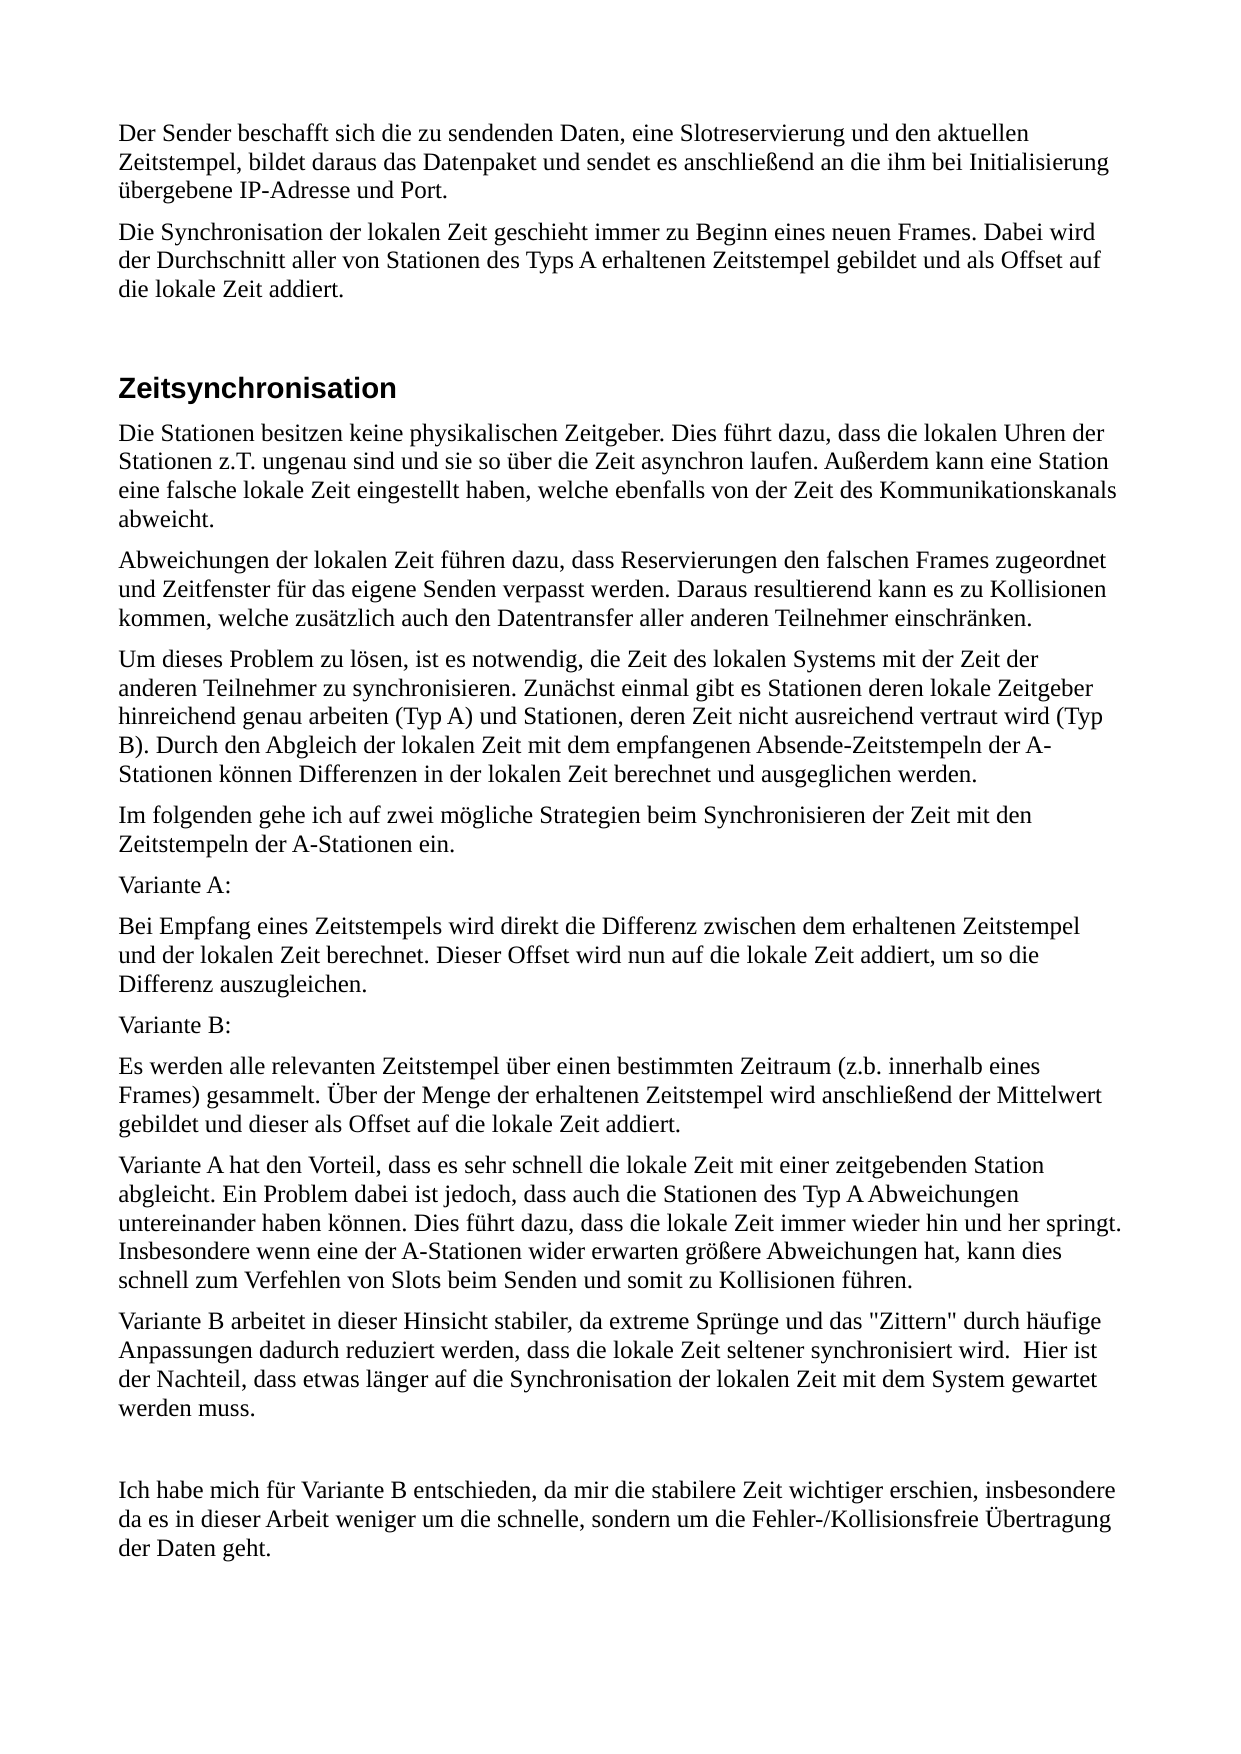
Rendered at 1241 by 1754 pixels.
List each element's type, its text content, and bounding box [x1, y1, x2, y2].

text Variante A hat den Vorteil, dass es sehr schnell die lokale Zeit mit einer zeitgebenden Station abgleicht. Ein Problem dabei ist jedoch, dass auch die Stationen des Typ A Abweichungen untereinander haben können. Dies führt dazu, dass die lokale Zeit immer wieder hin und her springt. Insbesondere wenn eine der A-Stationen wider erwarten größere Abweichungen hat, kann dies schnell zum Verfehlen von Slots beim Senden und somit zu Kollisionen führen. [118, 1150, 1122, 1294]
text Abweichungen der lokalen Zeit führen dazu, dass Reservierungen den falschen Frames zugeordnet und Zeitfenster für das eigene Senden verpasst werden. Daraus resultierend kann es zu Kollisionen kommen, welche zusätzlich auch den Datentransfer aller anderen Teilnehmer einschränken. [118, 545, 1122, 631]
text Ich habe mich für Variante B entschieden, da mir die stabilere Zeit wichtiger erschien, insbesondere da es in dieser Arbeit weniger um die schnelle, sondern um die Fehler-/Kollisionsfreie Übertragung der Daten geht. [118, 1475, 1122, 1561]
text Variante B arbeitet in dieser Hinsicht stabiler, da extreme Sprünge und das "Zittern" durch häufige Anpassungen dadurch reduziert werden, dass die lokale Zeit seltener synchronisiert wird. Hier ist der Nachteil, dass etwas länger auf die Synchronisation der lokalen Zeit mit dem System gewartet werden muss. [118, 1306, 1122, 1421]
text Um dieses Problem zu lösen, ist es notwendig, die Zeit des lokalen Systems mit der Zeit der anderen Teilnehmer zu synchronisieren. Zunächst einmal gibt es Stationen deren lokale Zeitgeber hinreichend genau arbeiten (Typ A) und Stationen, deren Zeit nicht ausreichend vertraut wird (Typ B). Durch den Abgleich der lokalen Zeit mit dem empfangenen Absende-Zeitstempeln der A-Stationen können Differenzen in der lokalen Zeit berechnet und ausgeglichen werden. [118, 644, 1122, 788]
text Die Synchronisation der lokalen Zeit geschieht immer zu Beginn eines neuen Frames. Dabei wird der Durchschnitt aller von Stationen des Typs A erhaltenen Zeitstempel gebildet und als Offset auf die lokale Zeit addiert. [118, 217, 1122, 303]
text Im folgenden gehe ich auf zwei mögliche Strategien beim Synchronisieren der Zeit mit den Zeitstempeln der A-Stationen ein. [118, 800, 1122, 858]
text Bei Empfang eines Zeitstempels wird direkt die Differenz zwischen dem erhaltenen Zeitstempel und der lokalen Zeit berechnet. Dieser Offset wird nun auf die lokale Zeit addiert, um so die Differenz auszugleichen. [118, 911, 1122, 998]
text Die Stationen besitzen keine physikalischen Zeitgeber. Dies führt dazu, dass die lokalen Uhren der Stationen z.T. ungenau sind und sie so über die Zeit asynchron laufen. Außerdem kann eine Station eine falsche lokale Zeit eingestellt haben, welche ebenfalls von der Zeit des Kommunikationskanals abweicht. [118, 418, 1122, 533]
text Variante B: [118, 1010, 1122, 1039]
subtitle Zeitsynchronisation [118, 371, 1122, 405]
text Es werden alle relevanten Zeitstempel über einen bestimmten Zeitraum (z.b. innerhalb eines Frames) gesammelt. Über der Menge der erhaltenen Zeitstempel wird anschließend der Mittelwert gebildet und dieser als Offset auf die lokale Zeit addiert. [118, 1051, 1122, 1138]
text Variante A: [118, 870, 1122, 899]
text Der Sender beschafft sich die zu sendenden Daten, eine Slotreservierung und den aktuellen Zeitstempel, bildet daraus das Datenpaket und sendet es anschließend an die ihm bei Initialisierung übergebene IP-Adresse und Port. [118, 118, 1122, 204]
